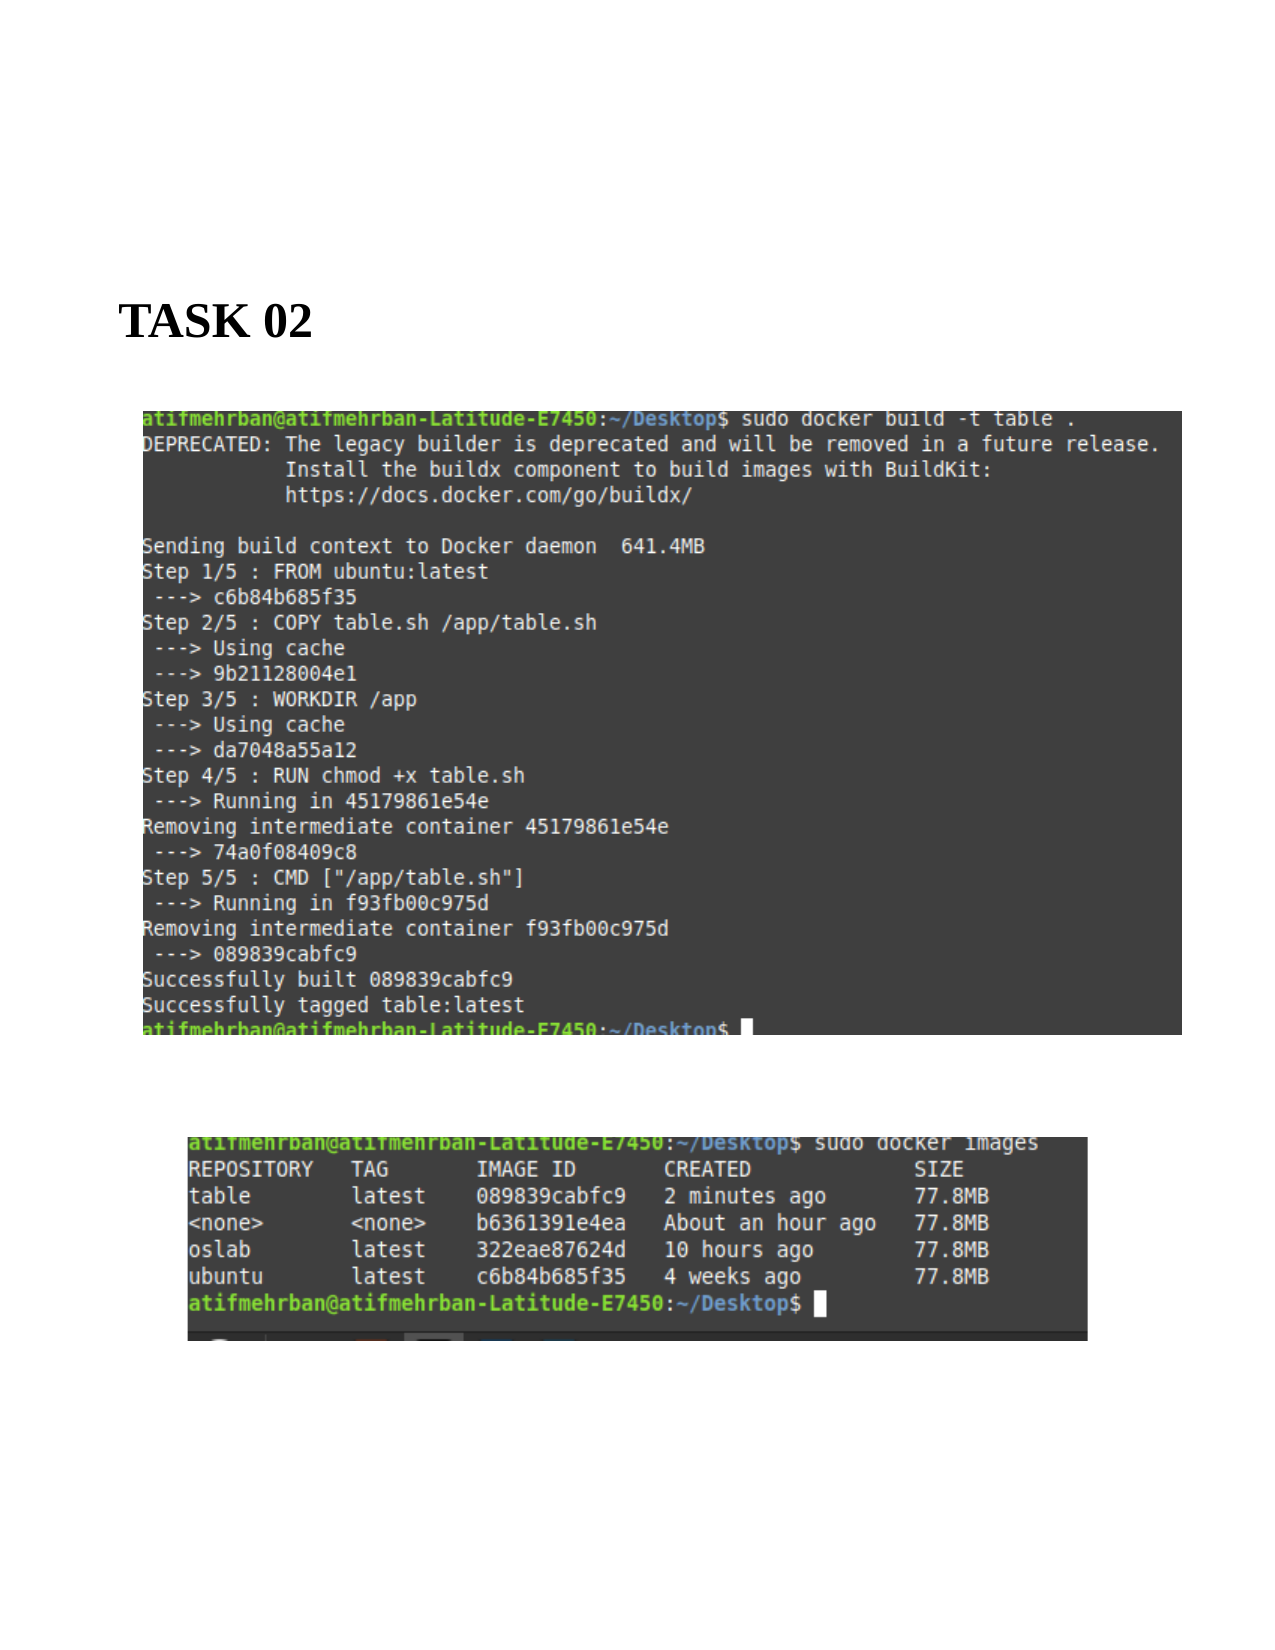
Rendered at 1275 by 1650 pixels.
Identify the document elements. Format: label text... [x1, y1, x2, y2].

text TASK 02 [118, 291, 1157, 348]
picture [187, 1137, 1088, 1341]
picture [143, 411, 1182, 1035]
